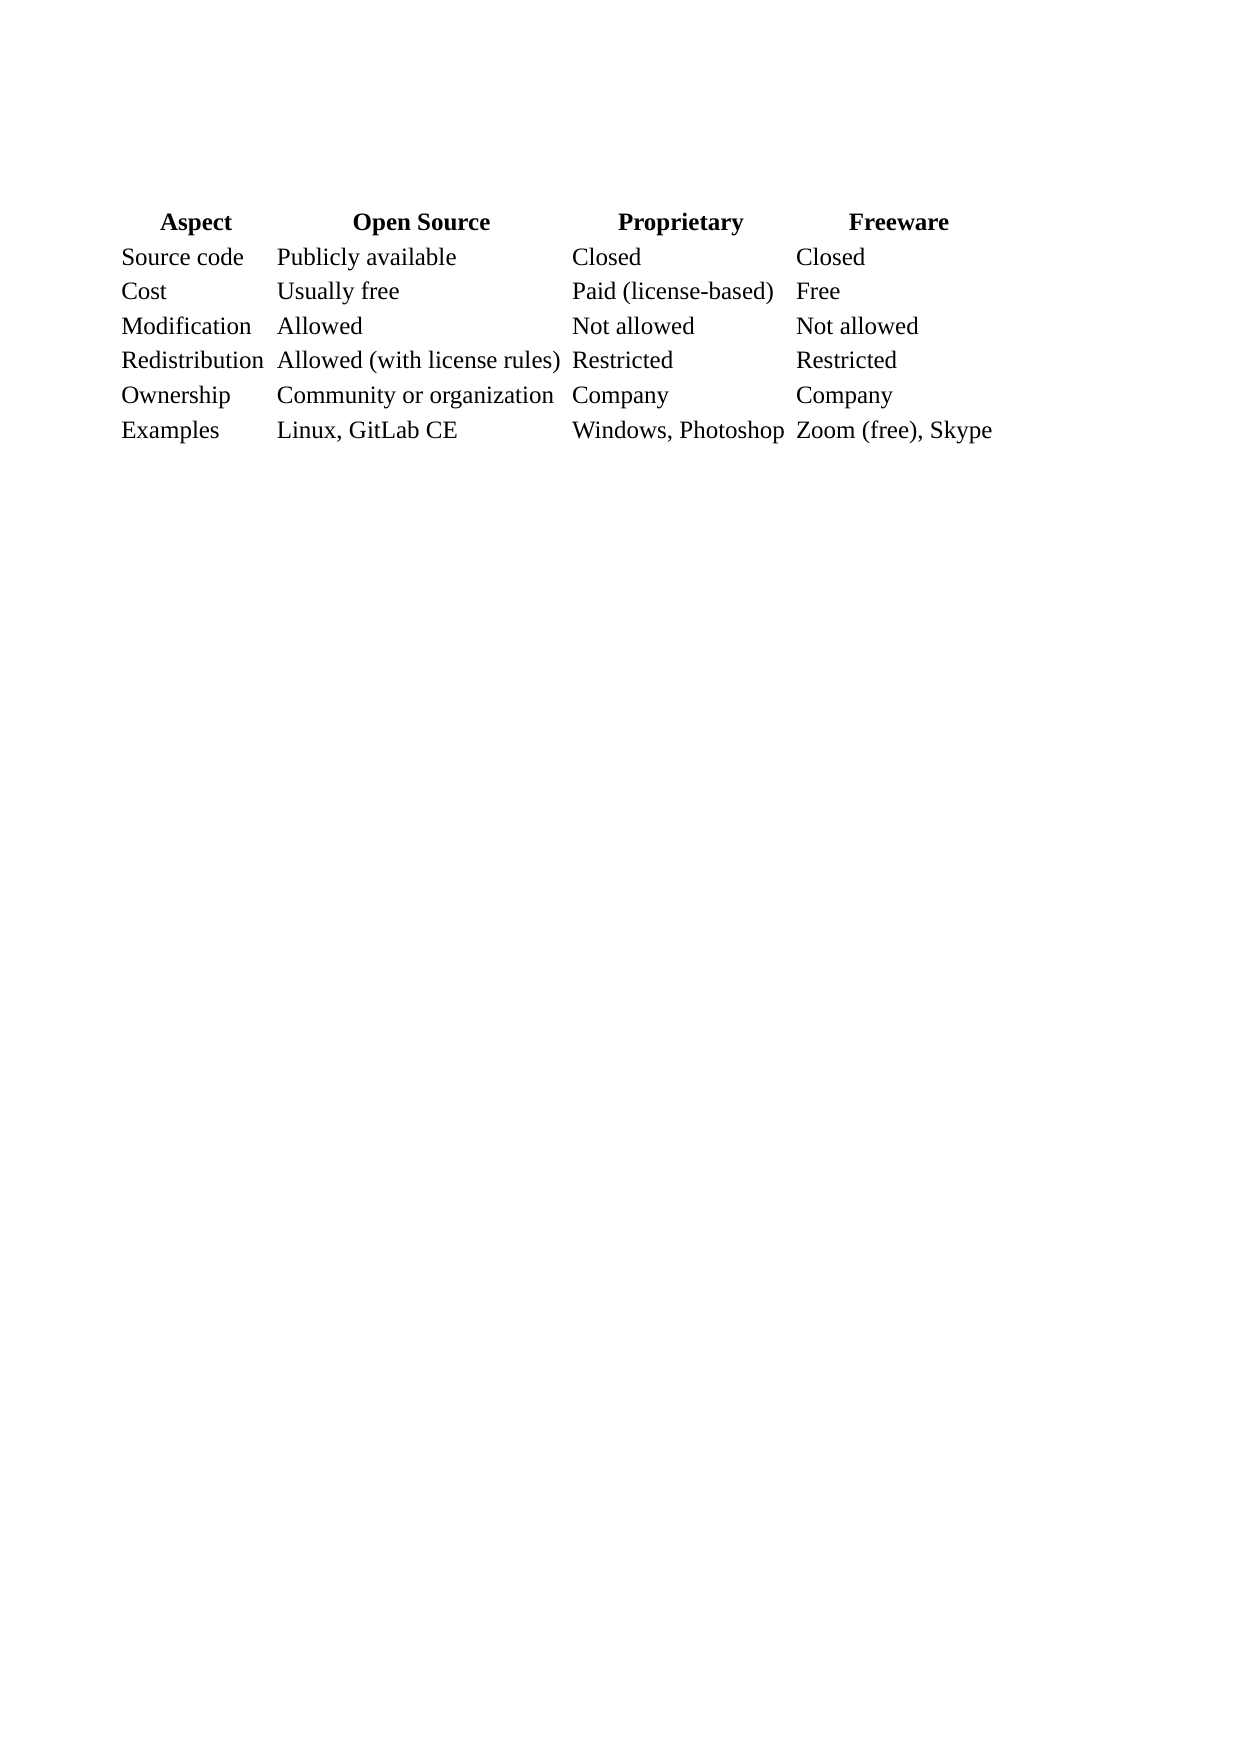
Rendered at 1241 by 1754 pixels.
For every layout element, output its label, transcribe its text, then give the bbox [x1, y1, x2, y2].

table_cell Company [793, 377, 1005, 412]
table_cell Usually free [274, 274, 569, 308]
table_cell Not allowed [569, 308, 793, 343]
table_cell Restricted [793, 343, 1005, 377]
table_cell Examples [118, 412, 274, 446]
table_cell Allowed [274, 308, 569, 343]
table_cell Closed [793, 239, 1005, 273]
table_cell Closed [569, 239, 793, 273]
table_cell Zoom (free), Skype [793, 412, 1005, 446]
table_cell Paid (license-based) [569, 274, 793, 308]
table_cell Not allowed [793, 308, 1005, 343]
table_cell Company [569, 377, 793, 412]
table_cell Ownership [118, 377, 274, 412]
table_header Open Source [274, 204, 569, 239]
table_cell Redistribution [118, 343, 274, 377]
table_header Aspect [118, 204, 274, 239]
table_cell Publicly available [274, 239, 569, 273]
table_cell Source code [118, 239, 274, 273]
table_cell Free [793, 274, 1005, 308]
table_cell Community or organization [274, 377, 569, 412]
table_header Freeware [793, 204, 1005, 239]
table_cell Restricted [569, 343, 793, 377]
table_header Proprietary [569, 204, 793, 239]
table_cell Cost [118, 274, 274, 308]
table_cell Linux, GitLab CE [274, 412, 569, 446]
table_cell Modification [118, 308, 274, 343]
table_cell Windows, Photoshop [569, 412, 793, 446]
table_cell Allowed (with license rules) [274, 343, 569, 377]
